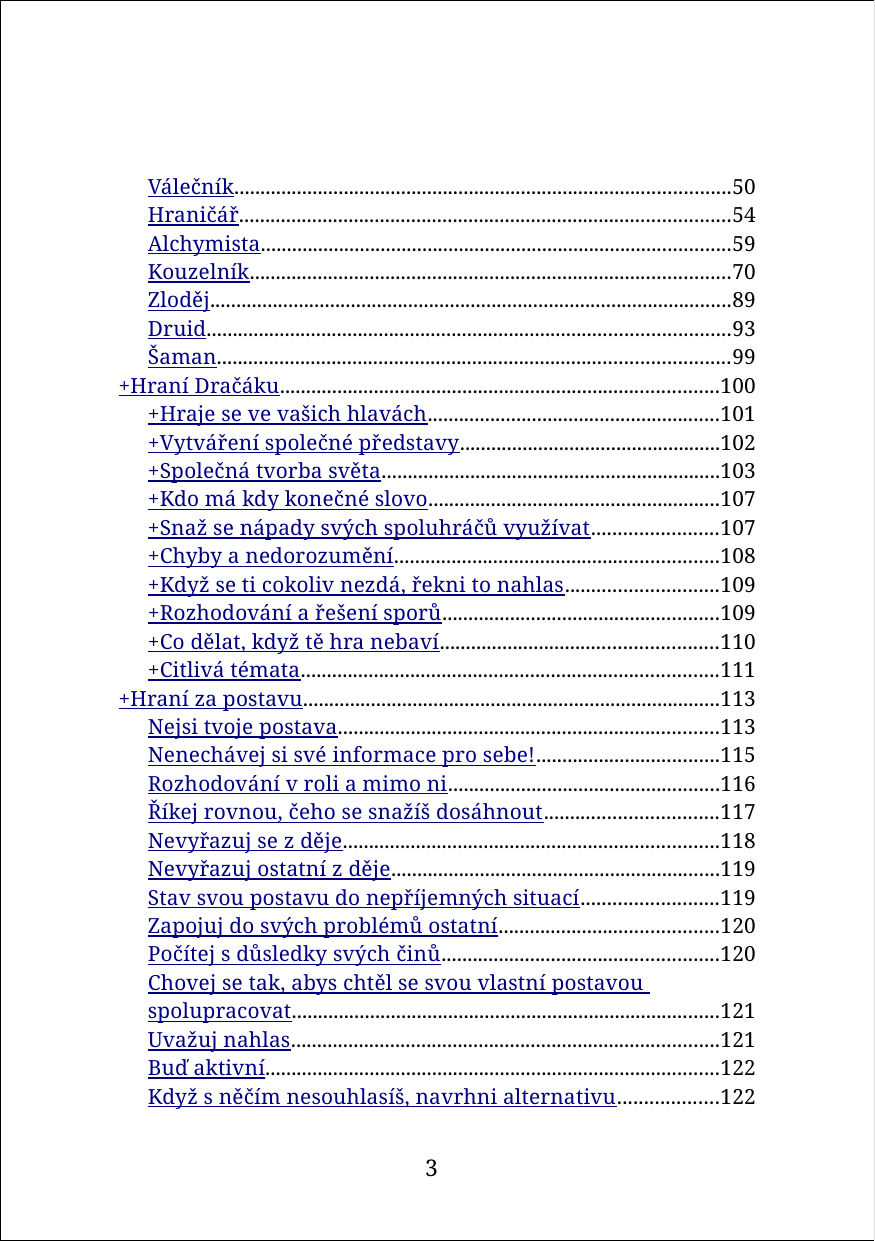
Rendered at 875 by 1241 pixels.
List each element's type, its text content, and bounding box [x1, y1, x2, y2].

text Stav svou postavu do nepříjemných situací 119 [148, 883, 756, 911]
text +Citlivá témata 111 [148, 655, 756, 684]
text Říkej rovnou, čeho se snažíš dosáhnout 117 [148, 797, 756, 826]
text Rozhodování v roli a mimo ni 116 [148, 769, 756, 797]
text Zapojuj do svých problémů ostatní 120 [148, 911, 756, 939]
text Hraničář 54 [148, 200, 756, 229]
text Šaman 99 [148, 342, 756, 371]
text Alchymista 59 [148, 229, 756, 257]
text +Společná tvorba světa 103 [148, 456, 756, 484]
text Kouzelník 70 [148, 257, 756, 286]
text Nevyřazuj ostatní z děje 119 [148, 854, 756, 883]
text +Vytváření společné představy 102 [148, 428, 756, 456]
text +Hraní Dračáku 100 [118, 371, 756, 399]
text Druid 93 [148, 314, 756, 342]
text +Hraní za postavu 113 [118, 684, 756, 712]
text Počítej s důsledky svých činů 120 [148, 939, 756, 968]
text +Kdo má kdy konečné slovo 107 [148, 484, 756, 513]
text +Rozhodování a řešení sporů 109 [148, 598, 756, 627]
text +Když se ti cokoliv nezdá, řekni to nahlas 109 [148, 570, 756, 598]
text +Chyby a nedorozumění 108 [148, 541, 756, 570]
text Buď aktivní 122 [148, 1053, 756, 1082]
text Uvažuj nahlas 121 [148, 1025, 756, 1053]
text Když s něčím nesouhlasíš, navrhni alternativu 122 [148, 1082, 756, 1110]
text Nevyřazuj se z děje 118 [148, 826, 756, 854]
text Zloděj 89 [148, 286, 756, 314]
text +Snaž se nápady svých spoluhráčů využívat 107 [148, 513, 756, 541]
text +Co dělat, když tě hra nebaví 110 [148, 627, 756, 655]
text Nenechávej si své informace pro sebe! 115 [148, 741, 756, 769]
text Chovej se tak, abys chtěl se svou vlastní postavou spolupracovat 121 [148, 968, 756, 1025]
text Válečník 50 [148, 172, 756, 200]
text +Hraje se ve vašich hlavách 101 [148, 399, 756, 428]
text Nejsi tvoje postava 113 [148, 712, 756, 741]
